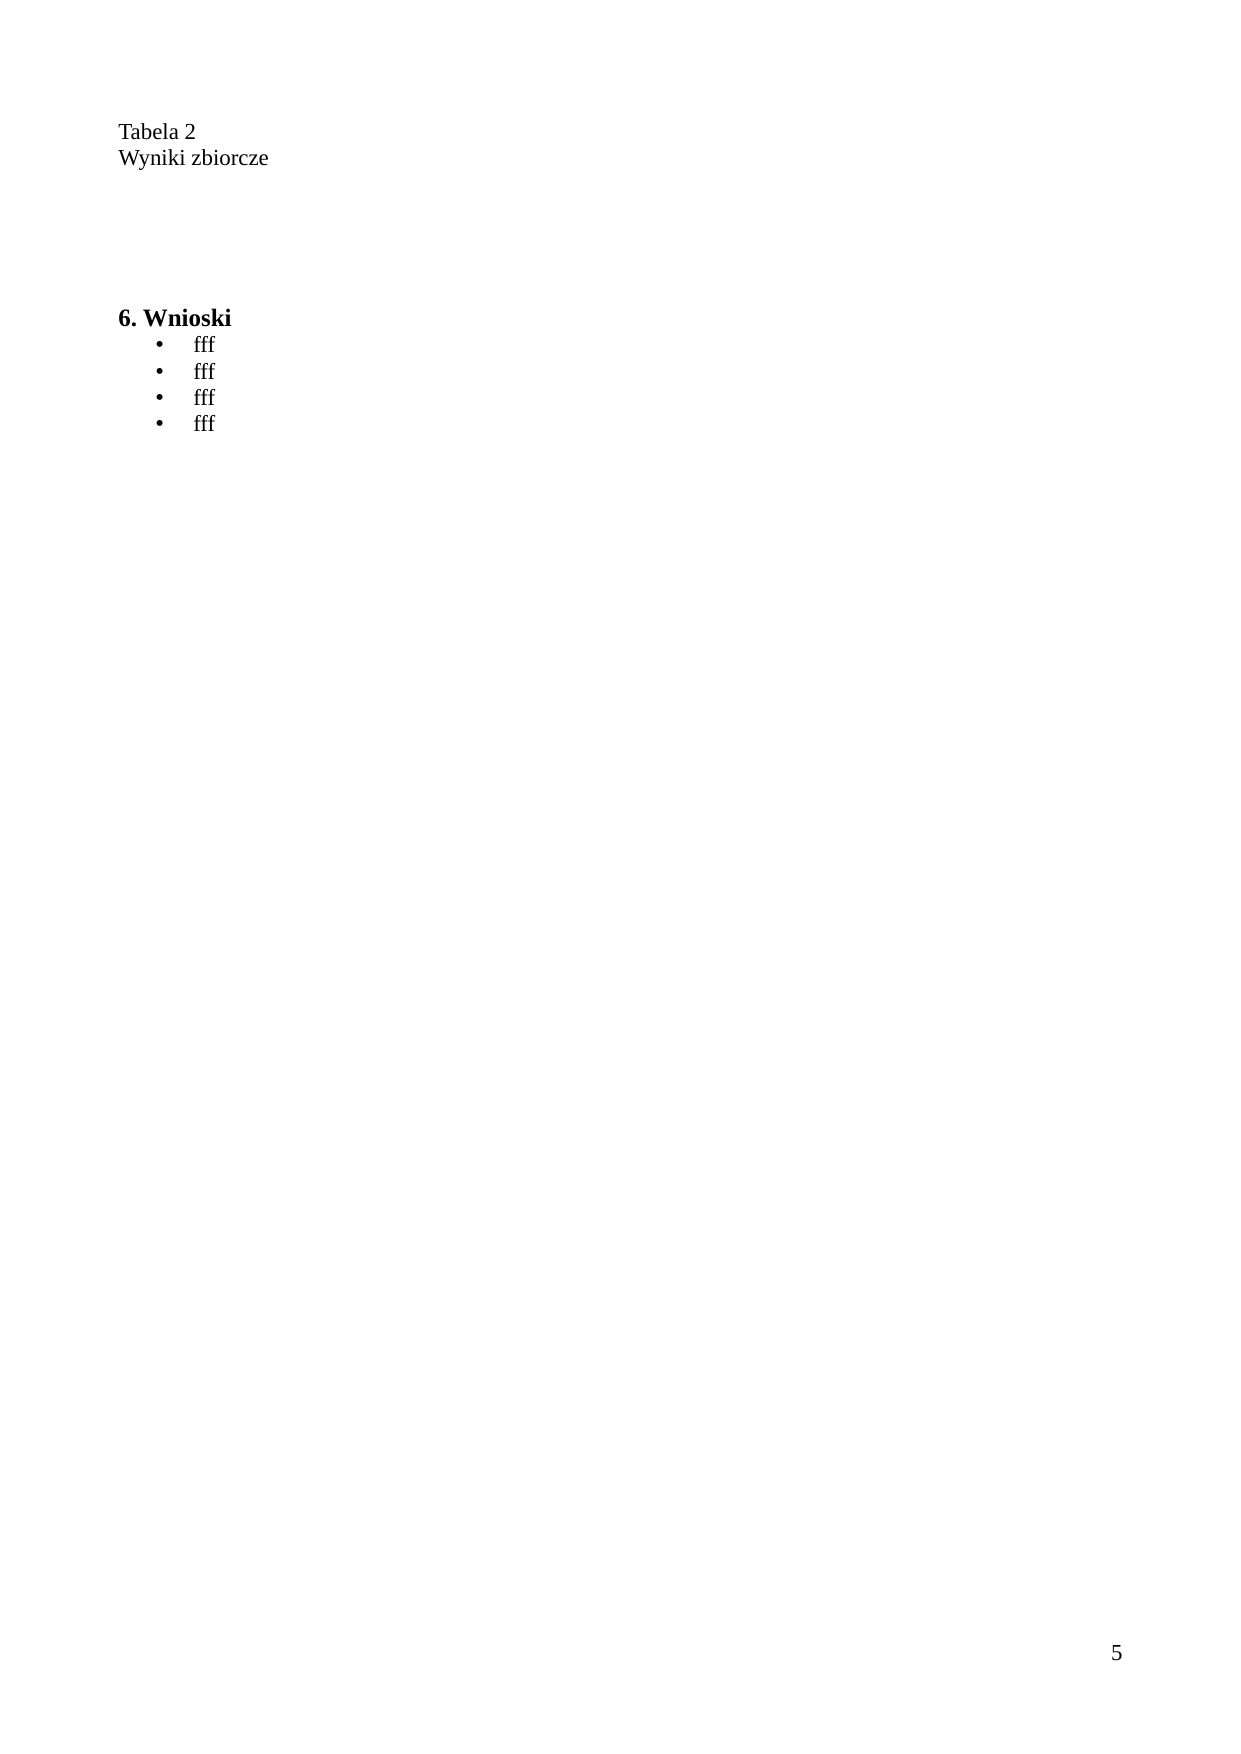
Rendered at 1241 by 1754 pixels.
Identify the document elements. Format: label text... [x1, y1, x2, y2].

text Wyniki zbiorcze [118, 144, 1122, 171]
list fff [156, 384, 1122, 410]
text Tabela 2 [118, 118, 1122, 144]
list fff [156, 331, 1122, 358]
text 6. Wnioski [118, 303, 1122, 331]
list fff [156, 410, 1122, 437]
list fff [156, 358, 1122, 384]
